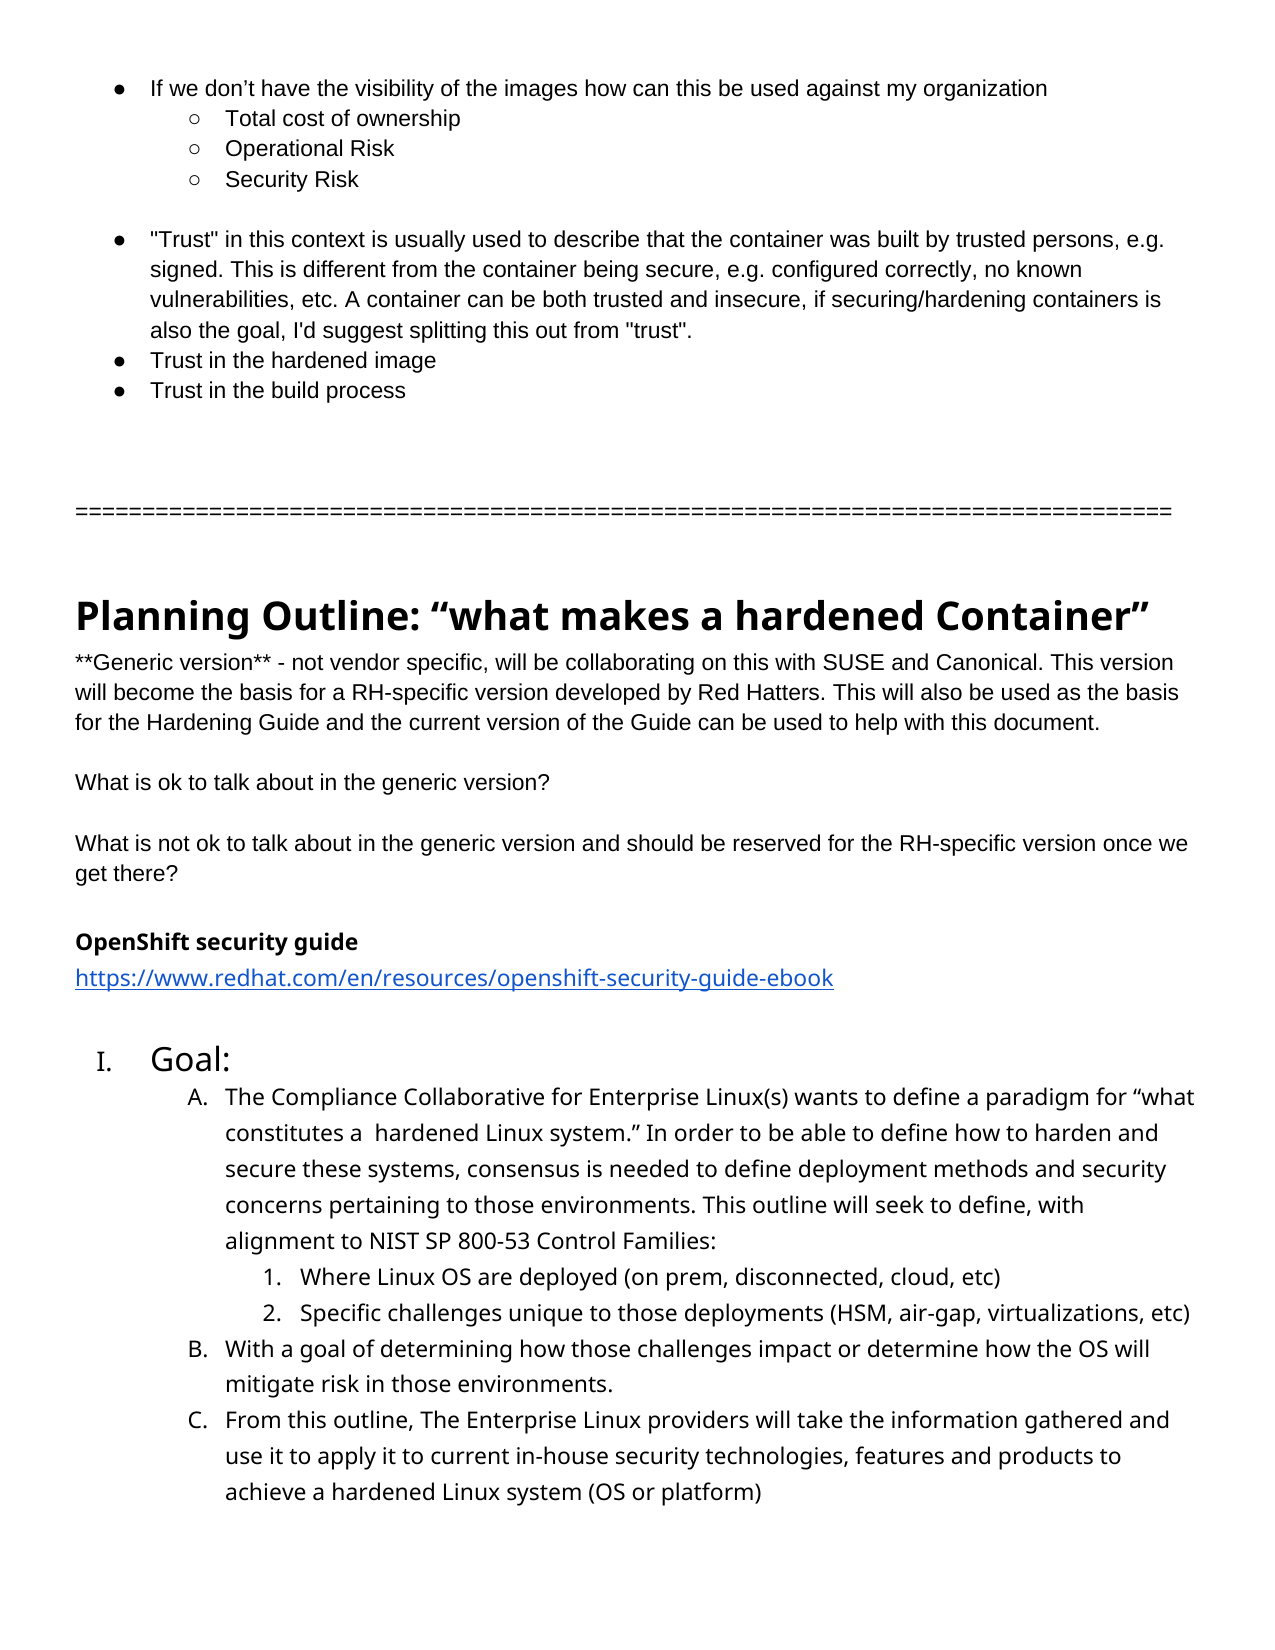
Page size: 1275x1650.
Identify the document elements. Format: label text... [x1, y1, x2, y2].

text What is ok to talk about in the generic version? [75, 769, 1200, 796]
list Where Linux OS are deployed (on prem, disconnected, cloud, etc) [262, 1261, 1200, 1292]
text What is not ok to talk about in the generic version and should be reserved for the RH-specific version once we get there? [75, 830, 1200, 886]
subtitle Goal: [112, 1036, 1200, 1081]
text ================================================================================== [75, 498, 1200, 524]
list If we don’t have the visibility of the images how can this be used against my organization [112, 75, 1200, 101]
list Total cost of ownership [187, 105, 1200, 132]
list Security Risk [187, 166, 1200, 192]
text **Generic version** - not vendor specific, will be collaborating on this with SUSE and Canonical. This version will become the basis for a RH-specific version developed by Red Hatters. This will also be used as the basis for the Hardening Guide and the current version of the Guide can be used to help with this document. [75, 648, 1200, 735]
text https://www.redhat.com/en/resources/openshift-security-guide-ebook [75, 962, 1200, 993]
list With a goal of determining how those challenges impact or determine how the OS will mitigate risk in those environments. [187, 1332, 1200, 1400]
list Specific challenges unique to those deployments (HSM, air-gap, virtualizations, etc) [262, 1297, 1200, 1328]
list From this outline, The Enterprise Linux providers will take the information gathered and use it to apply it to current in-house security technologies, features and products to achieve a hardened Linux system (OS or platform) [187, 1404, 1200, 1507]
list Trust in the build process [112, 377, 1200, 403]
list "Trust" in this context is usually used to describe that the container was built by trusted persons, e.g. signed. This is different from the container being secure, e.g. configured correctly, no known vulnerabilities, etc. A container can be both trusted and insecure, if securing/hardening containers is also the goal, I'd suggest splitting this out from "trust". [112, 226, 1200, 343]
list Trust in the hardened image [112, 347, 1200, 373]
list The Compliance Collaborative for Enterprise Linux(s) wants to define a paradigm for “what constitutes a hardened Linux system.” In order to be able to define how to harden and secure these systems, consensus is needed to define deployment methods and security concerns pertaining to those environments. This outline will seek to define, with alignment to NIST SP 800-53 Control Families: [187, 1081, 1200, 1256]
text OpenShift security guide [75, 926, 1200, 957]
list Operational Risk [187, 135, 1200, 162]
title Planning Outline: “what makes a hardened Container” [75, 588, 1200, 642]
